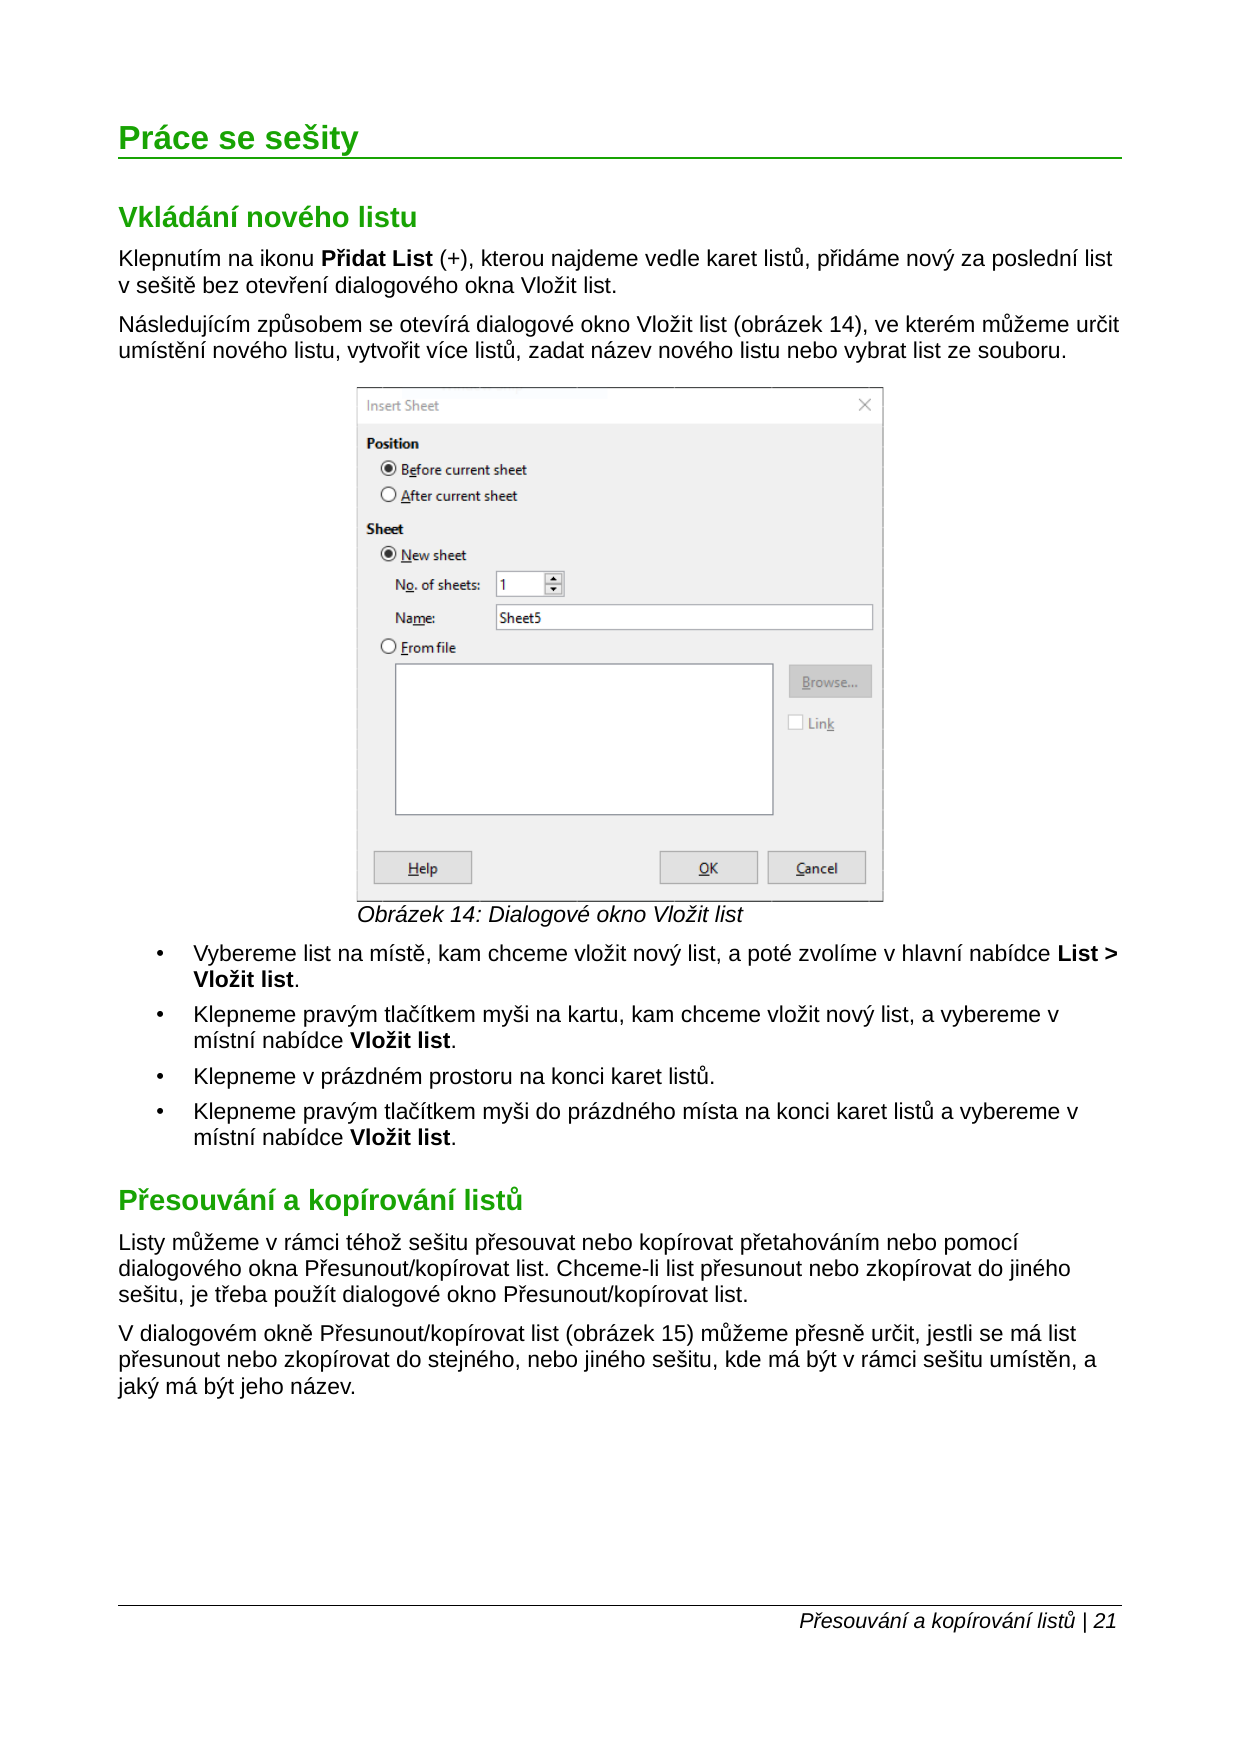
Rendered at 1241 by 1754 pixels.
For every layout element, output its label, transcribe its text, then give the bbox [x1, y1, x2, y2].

text Listy můžeme v rámci téhož sešitu přesouvat nebo kopírovat přetahováním nebo pomocí dialogového okna Přesunout/kopírovat list. Chceme-li list přesunout nebo zkopírovat do jiného sešitu, je třeba použít dialogové okno Přesunout/kopírovat list. [118, 1228, 1122, 1307]
subtitle Přesouvání a kopírování listů [118, 1183, 1122, 1217]
subtitle Práce se sešity [118, 118, 1122, 157]
text Následujícím způsobem se otevírá dialogové okno Vložit list (obrázek 14), ve kterém můžeme určit umístění nového listu, vytvořit více listů, zadat název nového listu nebo vybrat list ze souboru. [118, 311, 1122, 363]
list Klepneme pravým tlačítkem myši do prázdného místa na konci karet listů a vybereme v místní nabídce Vložit list. [156, 1098, 1122, 1151]
subtitle Vkládání nového listu [118, 200, 1122, 233]
picture [356, 387, 884, 902]
list Vybereme list na místě, kam chceme vložit nový list, a poté zvolíme v hlavní nabídce List > Vložit list. [156, 939, 1122, 992]
text V dialogovém okně Přesunout/kopírovat list (obrázek 15) můžeme přesně určit, jestli se má list přesunout nebo zkopírovat do stejného, nebo jiného sešitu, kde má být v rámci sešitu umístěn, a jaký má být jeho název. [118, 1320, 1122, 1399]
list Klepneme v prázdném prostoru na konci karet listů. [156, 1063, 1122, 1089]
text Klepnutím na ikonu Přidat List (+), kterou najdeme vedle karet listů, přidáme nový za poslední list v sešitě bez otevření dialogového okna Vložit list. [118, 245, 1122, 298]
text Obrázek 14: Dialogové okno Vložit list [357, 902, 883, 928]
list Klepneme pravým tlačítkem myši na kartu, kam chceme vložit nový list, a vybereme v místní nabídce Vložit list. [156, 1001, 1122, 1054]
